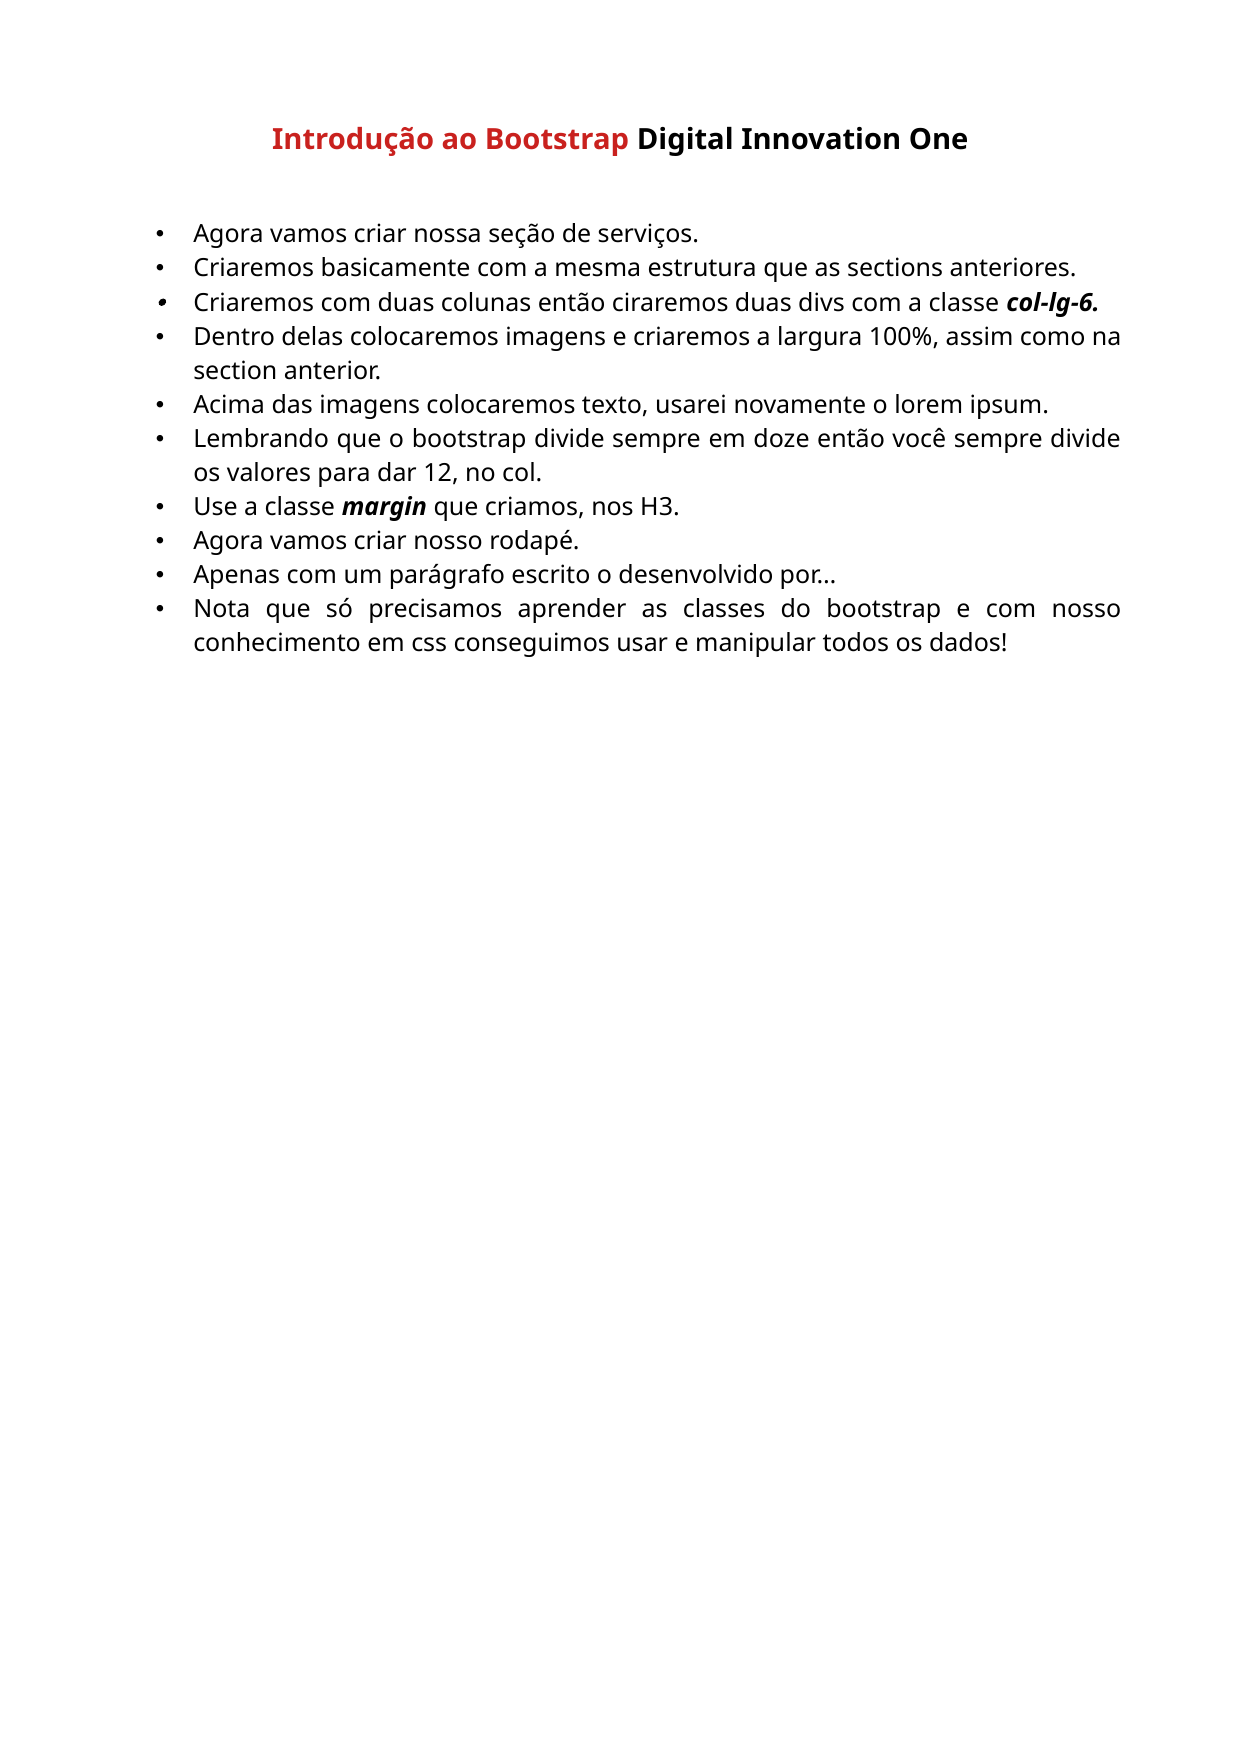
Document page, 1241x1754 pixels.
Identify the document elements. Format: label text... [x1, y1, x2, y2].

list Agora vamos criar nossa seção de serviços. [156, 216, 1122, 250]
list Apenas com um parágrafo escrito o desenvolvido por… [156, 557, 1122, 591]
list Criaremos basicamente com a mesma estrutura que as sections anteriores. [156, 250, 1122, 284]
list Acima das imagens colocaremos texto, usarei novamente o lorem ipsum. [156, 386, 1122, 420]
list Dentro delas colocaremos imagens e criaremos a largura 100%, assim como na section anterior. [156, 318, 1122, 386]
list Criaremos com duas colunas então ciraremos duas divs com a classe col-lg-6. [156, 284, 1122, 318]
list Use a classe margin que criamos, nos H3. [156, 488, 1122, 523]
list Nota que só precisamos aprender as classes do bootstrap e com nosso conhecimento em css conseguimos usar e manipular todos os dados! [156, 591, 1122, 659]
list Lembrando que o bootstrap divide sempre em doze então você sempre divide os valores para dar 12, no col. [156, 420, 1122, 488]
list Agora vamos criar nosso rodapé. [156, 523, 1122, 557]
